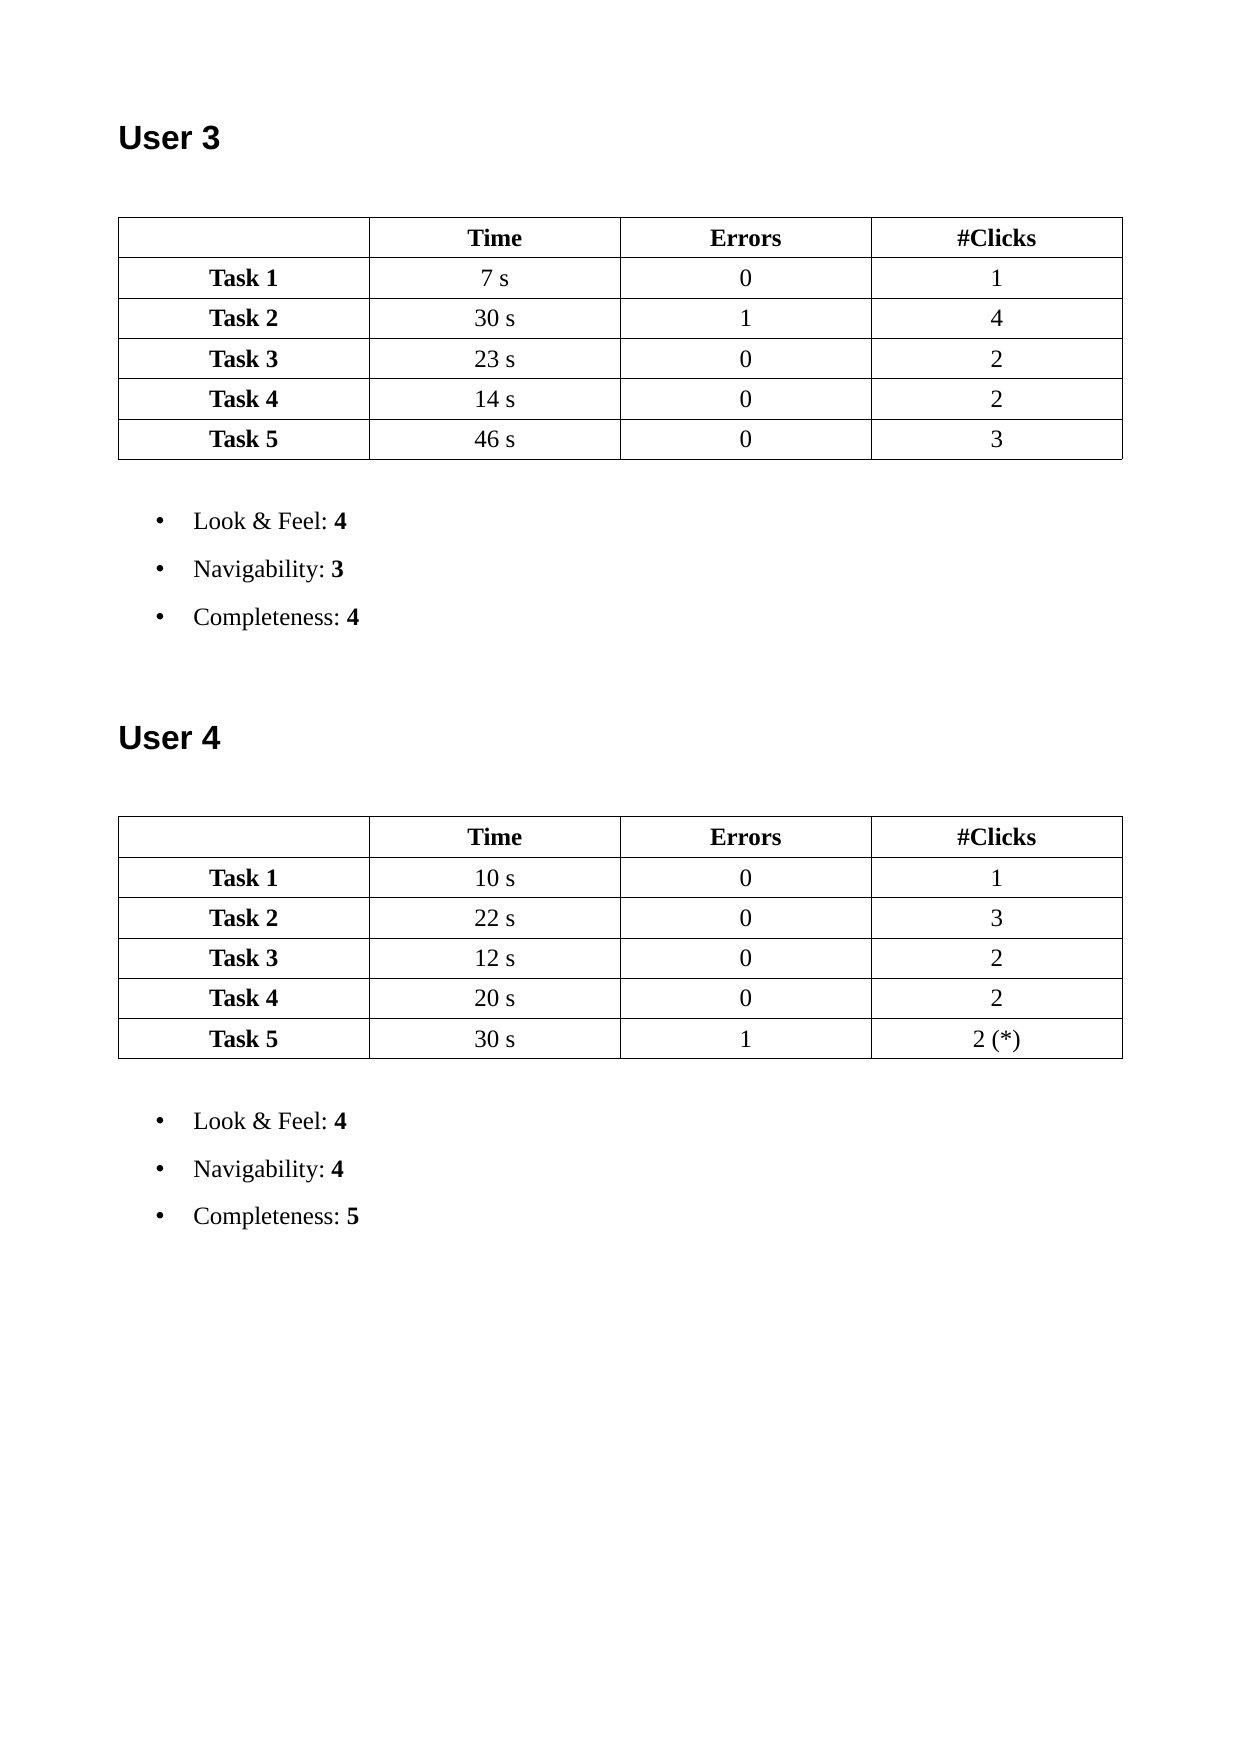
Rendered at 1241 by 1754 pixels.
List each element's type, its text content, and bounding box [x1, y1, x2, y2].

table_cell 1 [872, 258, 1122, 297]
table_header [119, 817, 369, 857]
list Completeness: 5 [156, 1201, 1122, 1230]
table_cell 1 [621, 299, 871, 338]
table_cell 2 [872, 339, 1122, 378]
list Navigability: 3 [156, 554, 1122, 583]
table_cell 2 [872, 379, 1122, 418]
table_cell 4 [872, 299, 1122, 338]
table_cell 2 (*) [872, 1019, 1122, 1058]
table_cell 3 [872, 898, 1122, 937]
table_cell 14 s [370, 379, 620, 418]
table_cell 0 [621, 858, 871, 897]
table_cell 30 s [370, 1019, 620, 1058]
table_header Time [370, 817, 620, 857]
table_cell Task 4 [119, 979, 369, 1018]
table_cell 30 s [370, 299, 620, 338]
table_cell 0 [621, 420, 871, 459]
list Completeness: 4 [156, 602, 1122, 630]
table_cell Task 3 [119, 939, 369, 978]
table_header Errors [621, 817, 871, 857]
table_cell 0 [621, 979, 871, 1018]
table_cell 22 s [370, 898, 620, 937]
table_cell Task 4 [119, 379, 369, 418]
table_cell Task 5 [119, 1019, 369, 1058]
table_header #Clicks [872, 817, 1122, 857]
table_cell Task 1 [119, 858, 369, 897]
table_cell 3 [872, 420, 1122, 459]
table_cell 0 [621, 379, 871, 418]
table_cell 0 [621, 939, 871, 978]
subtitle User 4 [118, 718, 1122, 756]
table_cell Task 5 [119, 420, 369, 459]
table_cell Task 2 [119, 898, 369, 937]
table_cell 10 s [370, 858, 620, 897]
list Look & Feel: 4 [156, 506, 1122, 535]
table_cell 2 [872, 979, 1122, 1018]
table_cell 7 s [370, 258, 620, 297]
table_cell 23 s [370, 339, 620, 378]
table_header [119, 218, 369, 257]
table_cell 2 [872, 939, 1122, 978]
table_cell 46 s [370, 420, 620, 459]
table_cell 0 [621, 898, 871, 937]
table_cell 1 [621, 1019, 871, 1058]
table_cell 0 [621, 258, 871, 297]
list Look & Feel: 4 [156, 1106, 1122, 1135]
table_cell 12 s [370, 939, 620, 978]
table_header #Clicks [872, 218, 1122, 257]
list Navigability: 4 [156, 1154, 1122, 1182]
table_cell 20 s [370, 979, 620, 1018]
table_header Time [370, 218, 620, 257]
table_cell 0 [621, 339, 871, 378]
table_cell Task 2 [119, 299, 369, 338]
table_cell Task 1 [119, 258, 369, 297]
table_header Errors [621, 218, 871, 257]
subtitle User 3 [118, 118, 1122, 157]
table_cell 1 [872, 858, 1122, 897]
table_cell Task 3 [119, 339, 369, 378]
